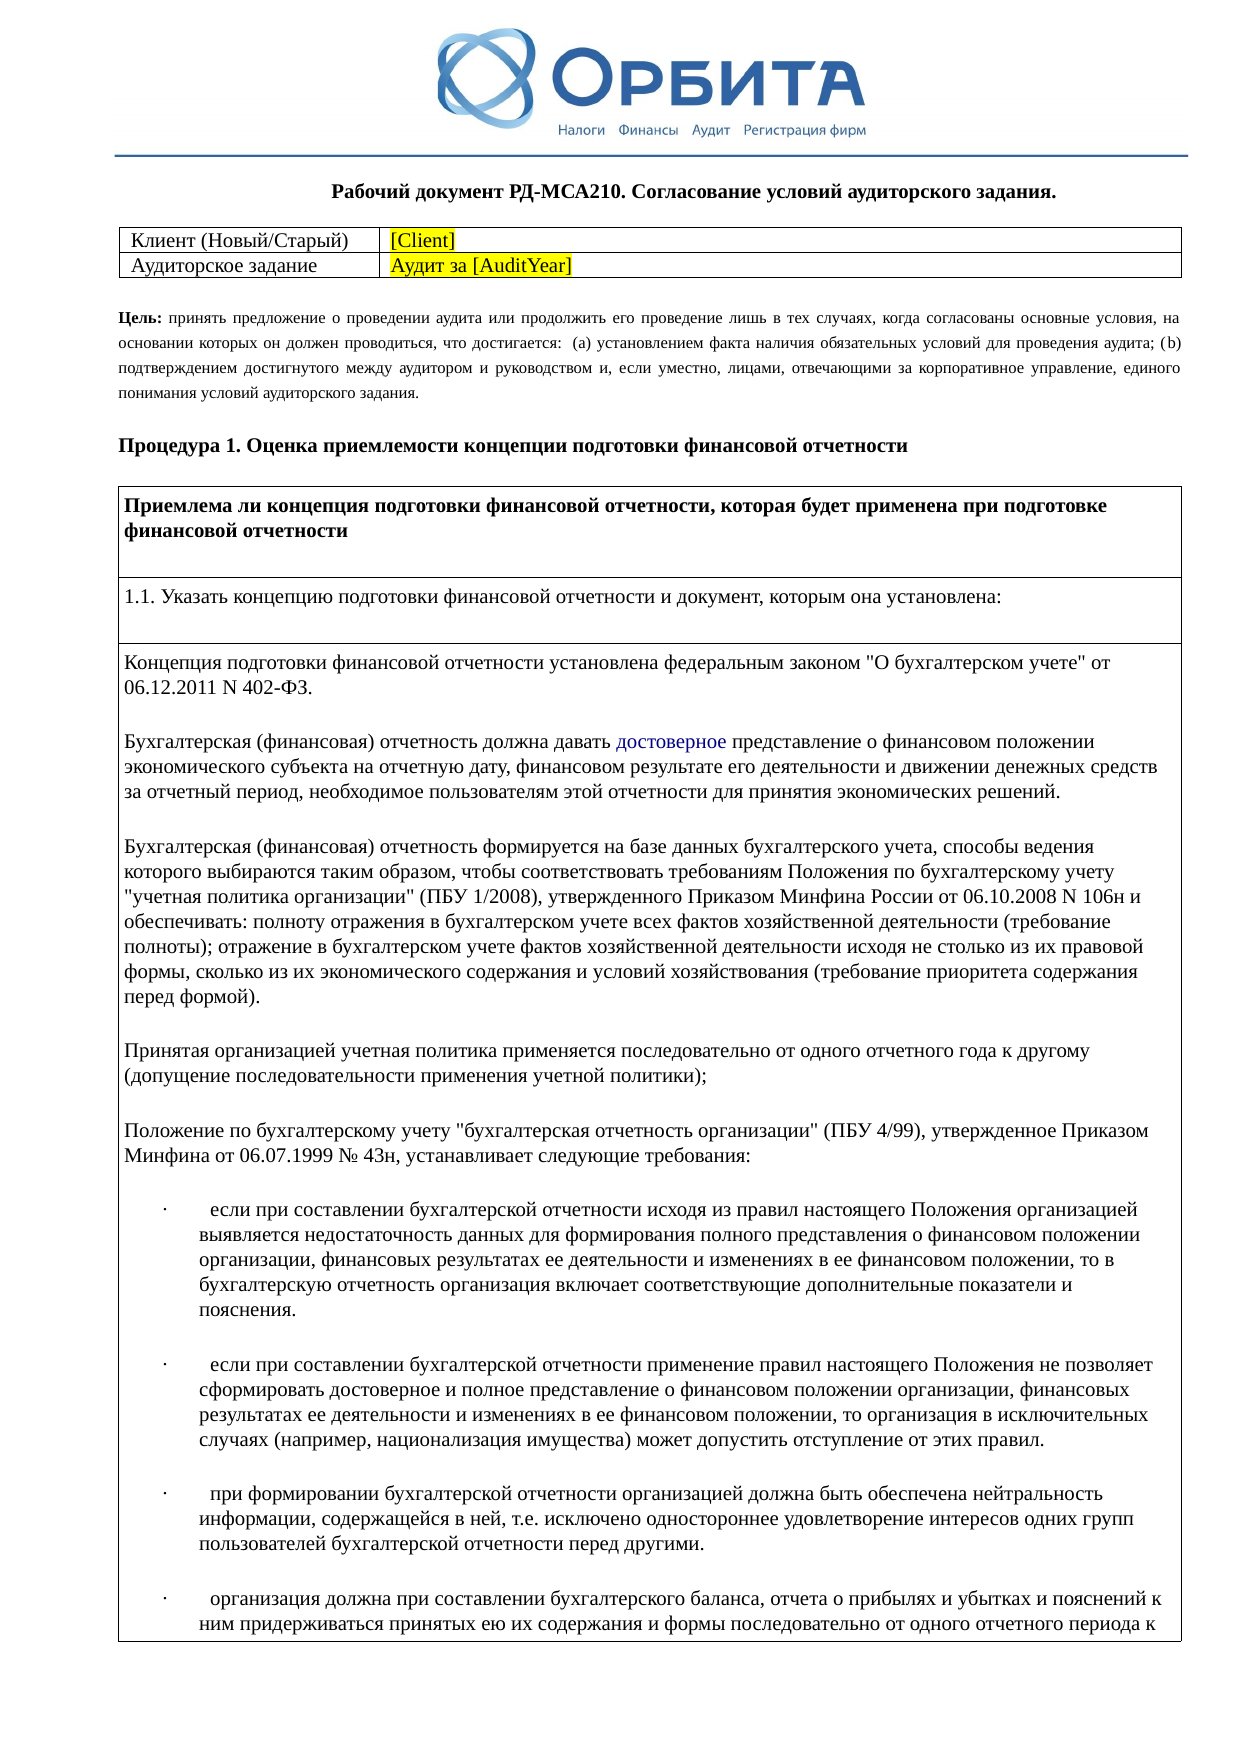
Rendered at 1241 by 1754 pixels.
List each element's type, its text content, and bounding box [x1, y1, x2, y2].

table_cell 1.1. Указать концепцию подготовки финансовой отчетности и документ, которым она установлена: [119, 578, 1181, 643]
text Цель: принять предложение о проведении аудита или продолжить его проведение лишь в тех случаях, когда согласованы основные условия, на основании которых он должен проводиться, что достигается: (a) установлением факта наличия обязательных условий для проведения аудита; (b) подтверждением достигнутого между аудитором и руководством и, если уместно, лицами, отвечающими за корпоративное управление, единого понимания условий аудиторского задания. [118, 302, 1181, 402]
table_header [Client] [380, 228, 1181, 252]
table_cell Аудит за [AuditYear] [380, 253, 1181, 277]
table_cell Концепция подготовки финансовой отчетности установлена федеральным законом "О бухгалтерском учете" от 06.12.2011 N 402-ФЗ. Бухгалтерская (финансовая) отчетность должна давать достоверное представление о финансовом положении экономического субъекта на отчетную дату, финансовом результате его деятельности и движении денежных средств за отчетный период, необходимое пользователям этой отчетности для принятия экономических решений. Бухгалтерская (финансовая) отчетность формируется на базе данных бухгалтерского учета, способы ведения которого выбираются таким образом, чтобы соответствовать требованиям Положения по бухгалтерскому учету "учетная политика организации" (ПБУ 1/2008), утвержденного Приказом Минфина России от 06.10.2008 N 106н и обеспечивать: полноту отражения в бухгалтерском учете всех фактов хозяйственной деятельности (требование полноты); отражение в бухгалтерском учете фактов хозяйственной деятельности исходя не столько из их правовой формы, сколько из их экономического содержания и условий хозяйствования (требование приоритета содержания перед формой). Принятая организацией учетная политика применяется последовательно от одного отчетного года к другому (допущение последовательности применения учетной политики); Положение по бухгалтерскому учету "бухгалтерская отчетность организации" (ПБУ 4/99), утвержденное Приказом Минфина от 06.07.1999 № 43н, устанавливает следующие требования: · если при составлении бухгалтерской отчетности исходя из правил настоящего Положения организацией выявляется недостаточность данных для формирования полного представления о финансовом положении организации, финансовых результатах ее деятельности и изменениях в ее финансовом положении, то в бухгалтерскую отчетность организация включает соответствующие дополнительные показатели и пояснения. · если при составлении бухгалтерской отчетности применение правил настоящего Положения не позволяет сформировать достоверное и полное представление о финансовом положении организации, финансовых результатах ее деятельности и изменениях в ее финансовом положении, то организация в исключительных случаях (например, национализация имущества) может допустить отступление от этих правил. · при формировании бухгалтерской отчетности организацией должна быть обеспечена нейтральность информации, содержащейся в ней, т.е. исключено одностороннее удовлетворение интересов одних групп пользователей бухгалтерской отчетности перед другими. · организация должна при составлении бухгалтерского баланса, отчета о прибылях и убытках и пояснений к ним придерживаться принятых ею их содержания и формы последовательно от одного отчетного периода к [119, 644, 1181, 1641]
picture [110, 23, 1189, 157]
text Процедура 1. Оценка приемлемости концепции подготовки финансовой отчетности [118, 432, 1181, 457]
table_header Клиент (Новый/Старый) [120, 228, 379, 252]
table_cell Аудиторское задание [120, 253, 379, 277]
table_header Приемлема ли концепция подготовки финансовой отчетности, которая будет применена при подготовке финансовой отчетности [119, 487, 1181, 577]
text Рабочий документ РД-МСА210. Согласование условий аудиторского задания. [118, 179, 1181, 203]
